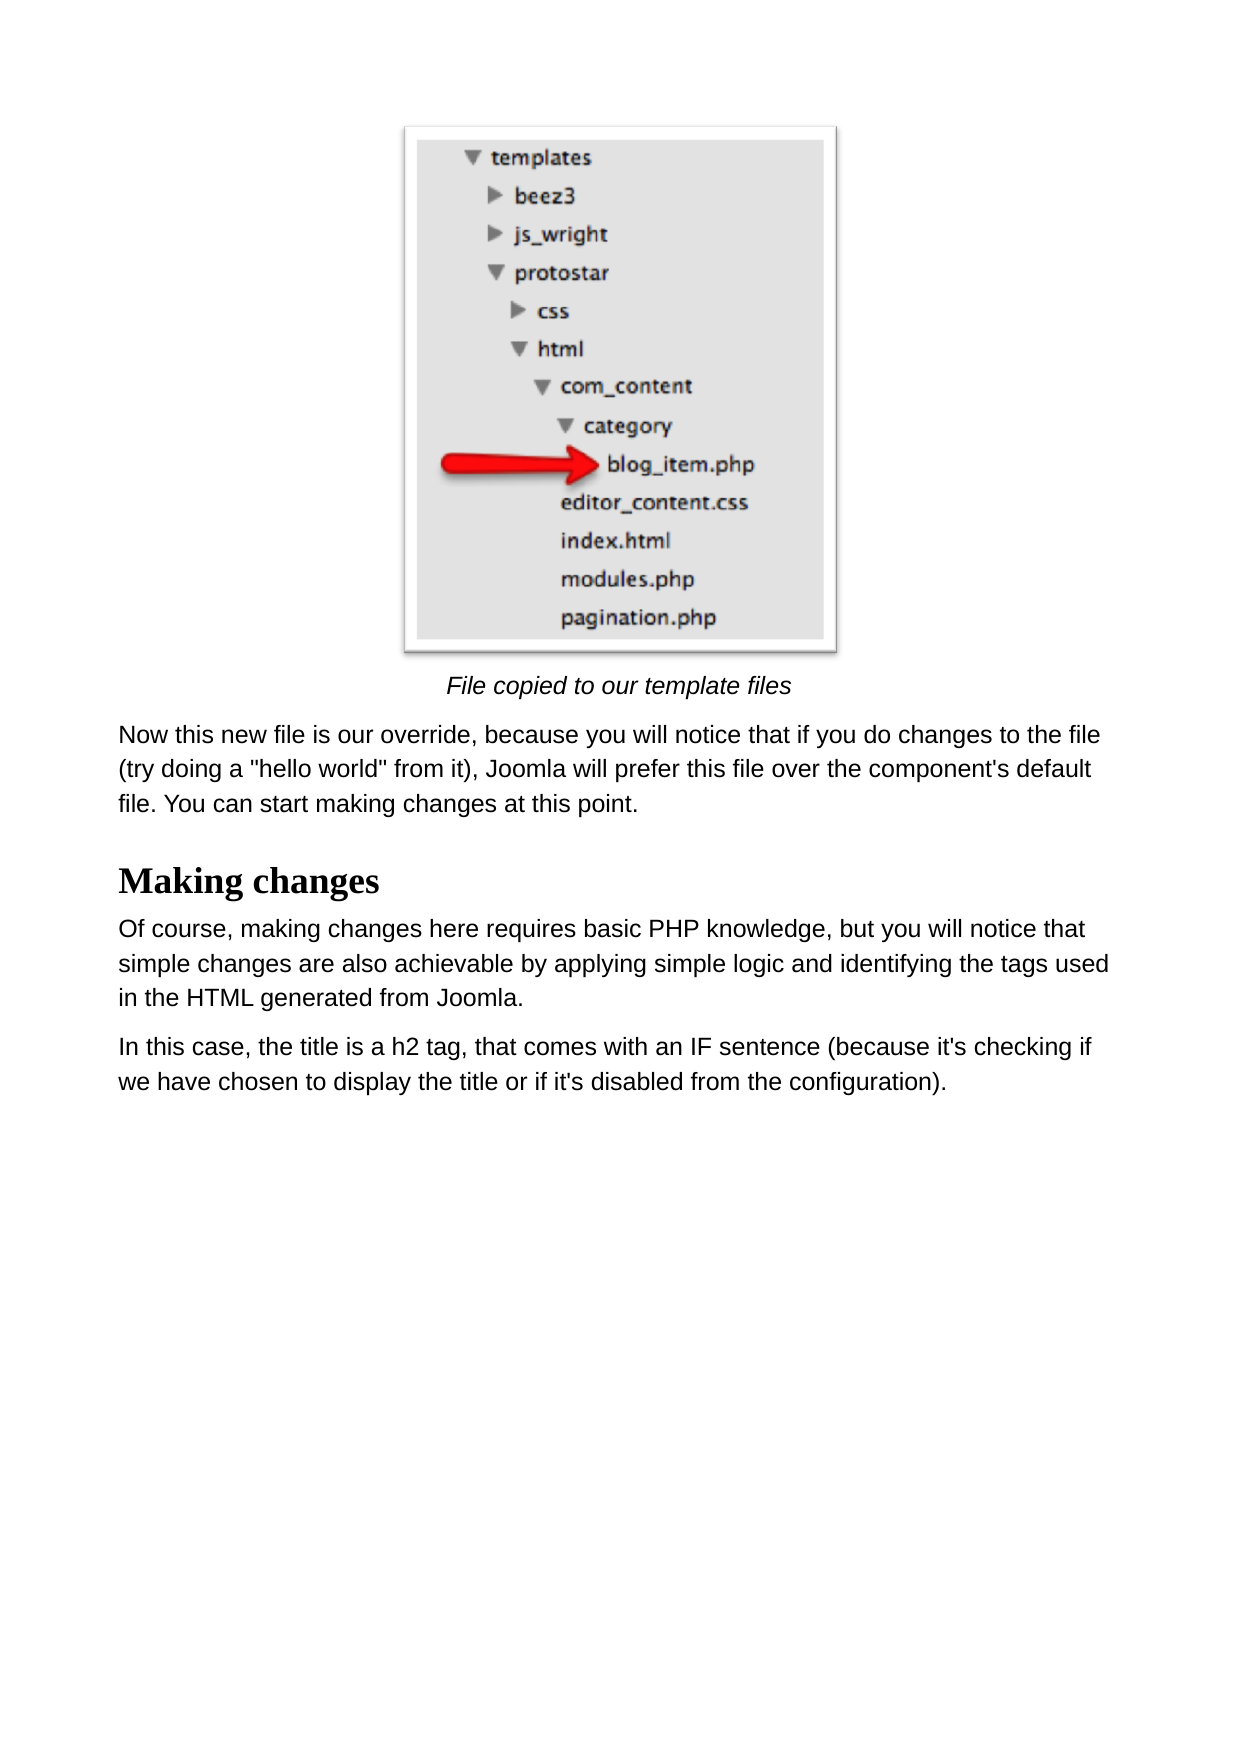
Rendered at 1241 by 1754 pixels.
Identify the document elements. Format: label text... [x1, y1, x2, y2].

text Of course, making changes here requires basic PHP knowledge, but you will notice that simple changes are also achievable by applying simple logic and identifying the tags used in the HTML generated from Joomla. [118, 914, 1122, 1012]
text File copied to our template files [118, 118, 1122, 699]
picture [393, 118, 847, 665]
text In this case, the title is a h2 tag, that comes with an IF sentence (because it's checking if we have chosen to display the title or if it's disabled from the configuration). [118, 1032, 1122, 1096]
text Now this new file is our override, because you will notice that if you do changes to the file (try doing a "hello world" from it), Joomla will prefer this file over the component's default file. You can start making changes at this point. [118, 720, 1122, 817]
subtitle Making changes [118, 859, 1122, 902]
